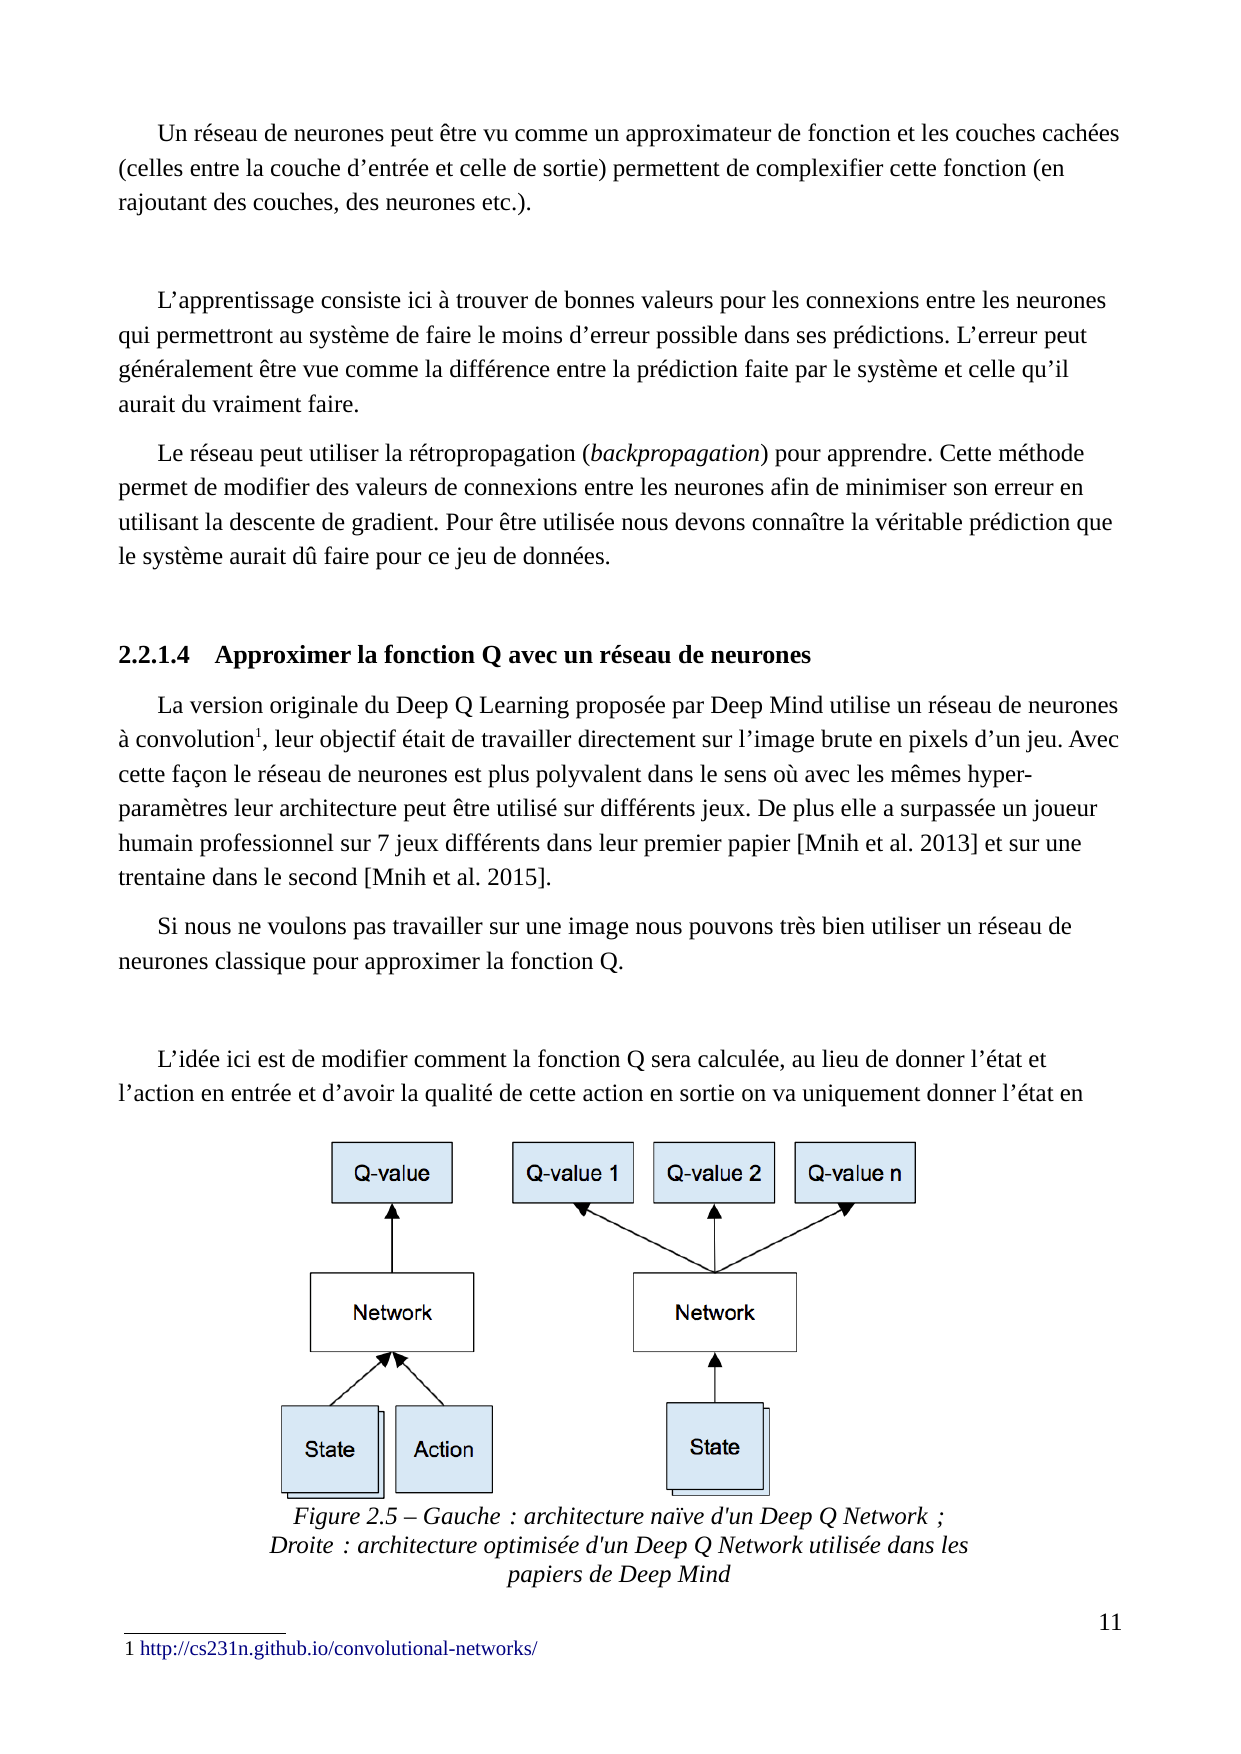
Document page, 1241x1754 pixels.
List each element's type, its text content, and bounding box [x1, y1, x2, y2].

text Un réseau de neurones peut être vu comme un approximateur de fonction et les couches cachées (celles entre la couche d’entrée et celle de sortie) permettent de complexifier cette fonction (en rajoutant des couches, des neurones etc.). [118, 118, 1122, 216]
subtitle 2.2.1.4 Approximer la fonction Q avec un réseau de neurones [118, 639, 1122, 669]
text Figure 2.5 – Gauche : architecture naïve d'un Deep Q Network ; Droite : architecture optimisée d'un Deep Q Network utilisée dans les papiers de Deep Mind [262, 1502, 978, 1588]
text Le réseau peut utiliser la rétropropagation (backpropagation) pour apprendre. Cette méthode permet de modifier des valeurs de connexions entre les neurones afin de minimiser son erreur en utilisant la descente de gradient. Pour être utilisée nous devons connaître la véritable prédiction que le système aurait dû faire pour ce jeu de données. [118, 438, 1122, 570]
text [262, 1115, 978, 1127]
picture [261, 1127, 979, 1502]
text L’idée ici est de modifier comment la fonction Q sera calculée, au lieu de donner l’état et l’action en entrée et d’avoir la qualité de cette action en sortie on va uniquement donner l’état en [118, 1044, 1122, 1107]
text L’apprentissage consiste ici à trouver de bonnes valeurs pour les connexions entre les neurones qui permettront au système de faire le moins d’erreur possible dans ses prédictions. L’erreur peut généralement être vue comme la différence entre la prédiction faite par le système et celle qu’il aurait du vraiment faire. [118, 285, 1122, 417]
text La version originale du Deep Q Learning proposée par Deep Mind utilise un réseau de neurones à convolution1, leur objectif était de travailler directement sur l’image brute en pixels d’un jeu. Avec cette façon le réseau de neurones est plus polyvalent dans le sens où avec les mêmes hyper-paramètres leur architecture peut être utilisé sur différents jeux. De plus elle a surpassée un joueur humain professionnel sur 7 jeux différents dans leur premier papier [Mnih et al. 2013] et sur une trentaine dans le second [Mnih et al. 2015]. [118, 690, 1122, 891]
text Si nous ne voulons pas travailler sur une image nous pouvons très bien utiliser un réseau de neurones classique pour approximer la fonction Q. [118, 911, 1122, 975]
